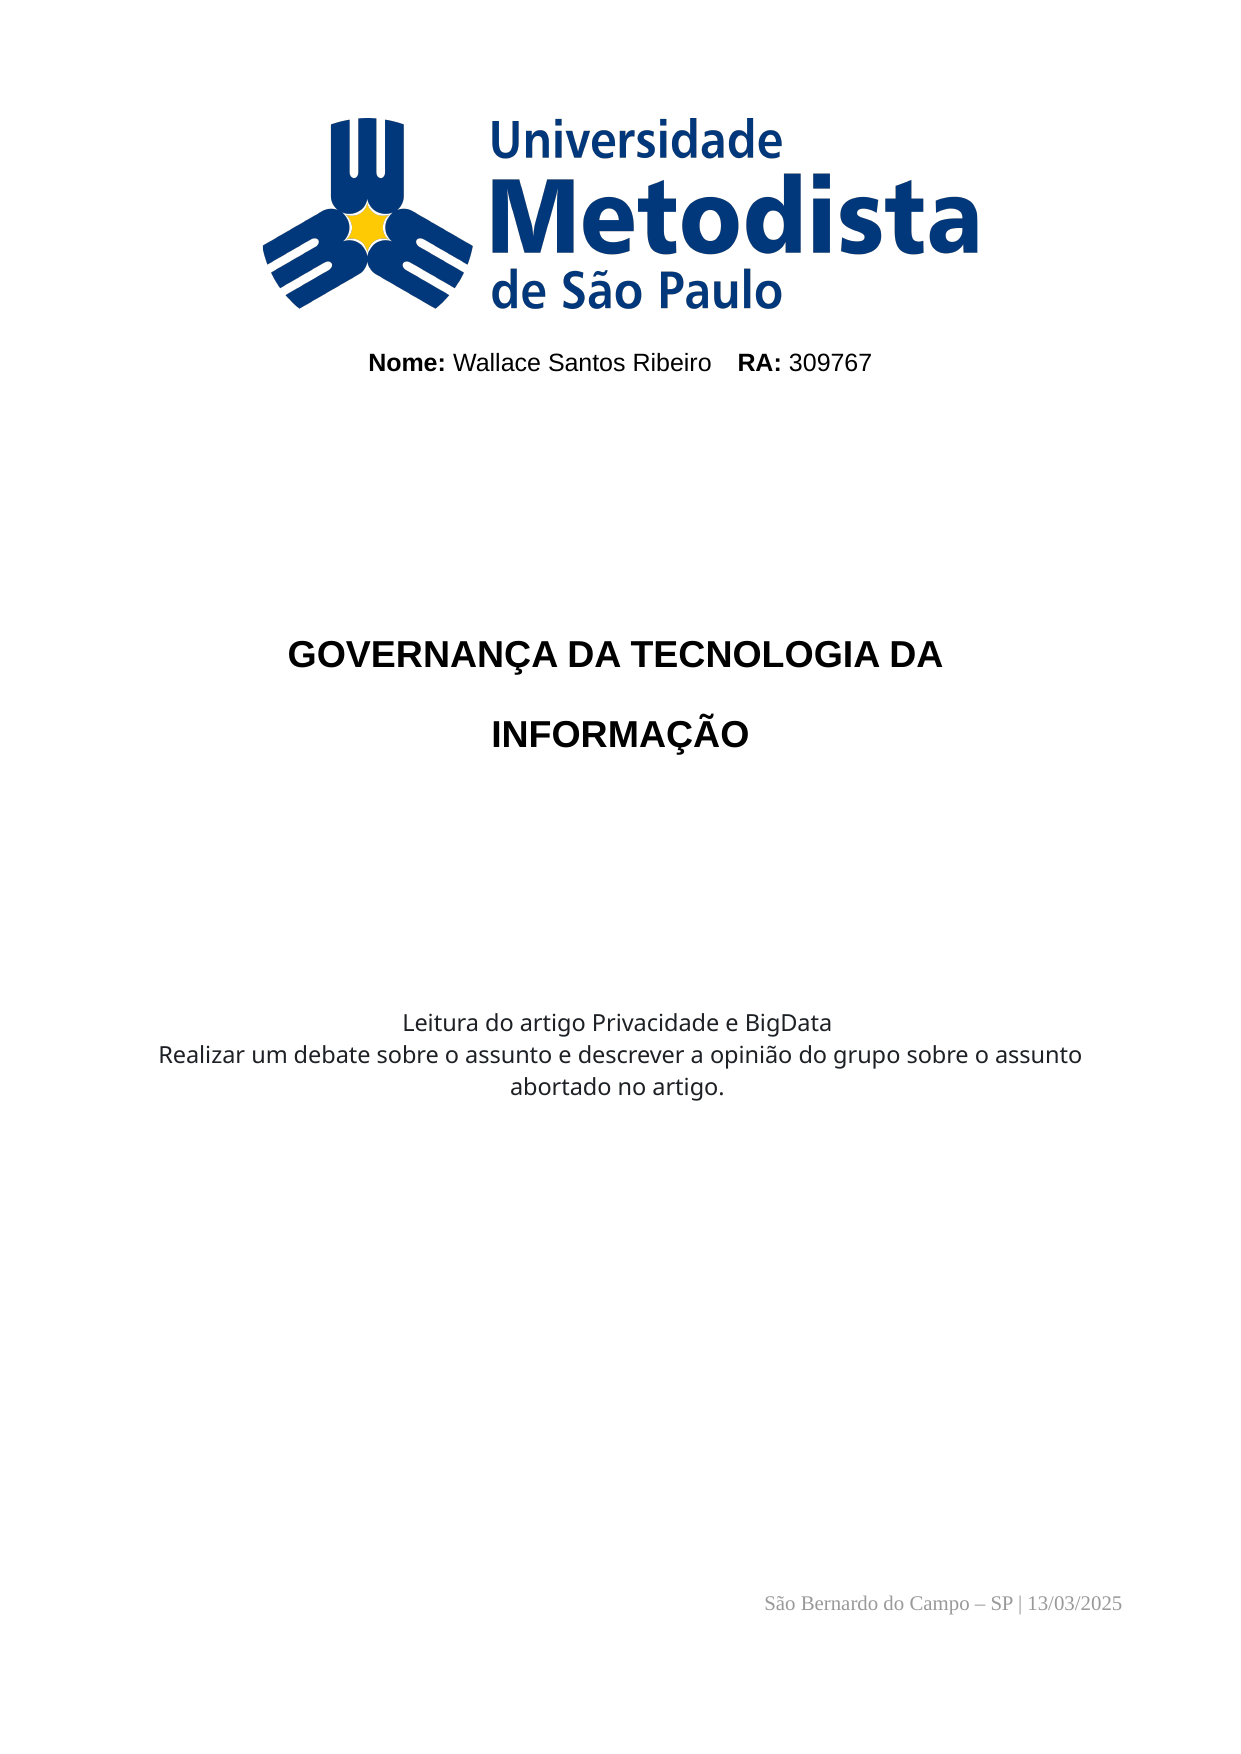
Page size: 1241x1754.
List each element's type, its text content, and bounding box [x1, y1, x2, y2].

picture [262, 118, 978, 309]
subtitle GOVERNANÇA DA TECNOLOGIA DA [118, 632, 1122, 675]
subtitle INFORMAÇÃO [118, 712, 1122, 756]
text Realizar um debate sobre o assunto e descrever a opinião do grupo sobre o assunto abortado no artigo. [118, 1038, 1122, 1102]
text Leitura do artigo Privacidade e BigData [118, 1006, 1122, 1038]
text São Bernardo do Campo – SP | 13/03/2025 [118, 1591, 1122, 1615]
text Nome: Wallace Santos Ribeiro RA: 309767 [118, 233, 1122, 377]
